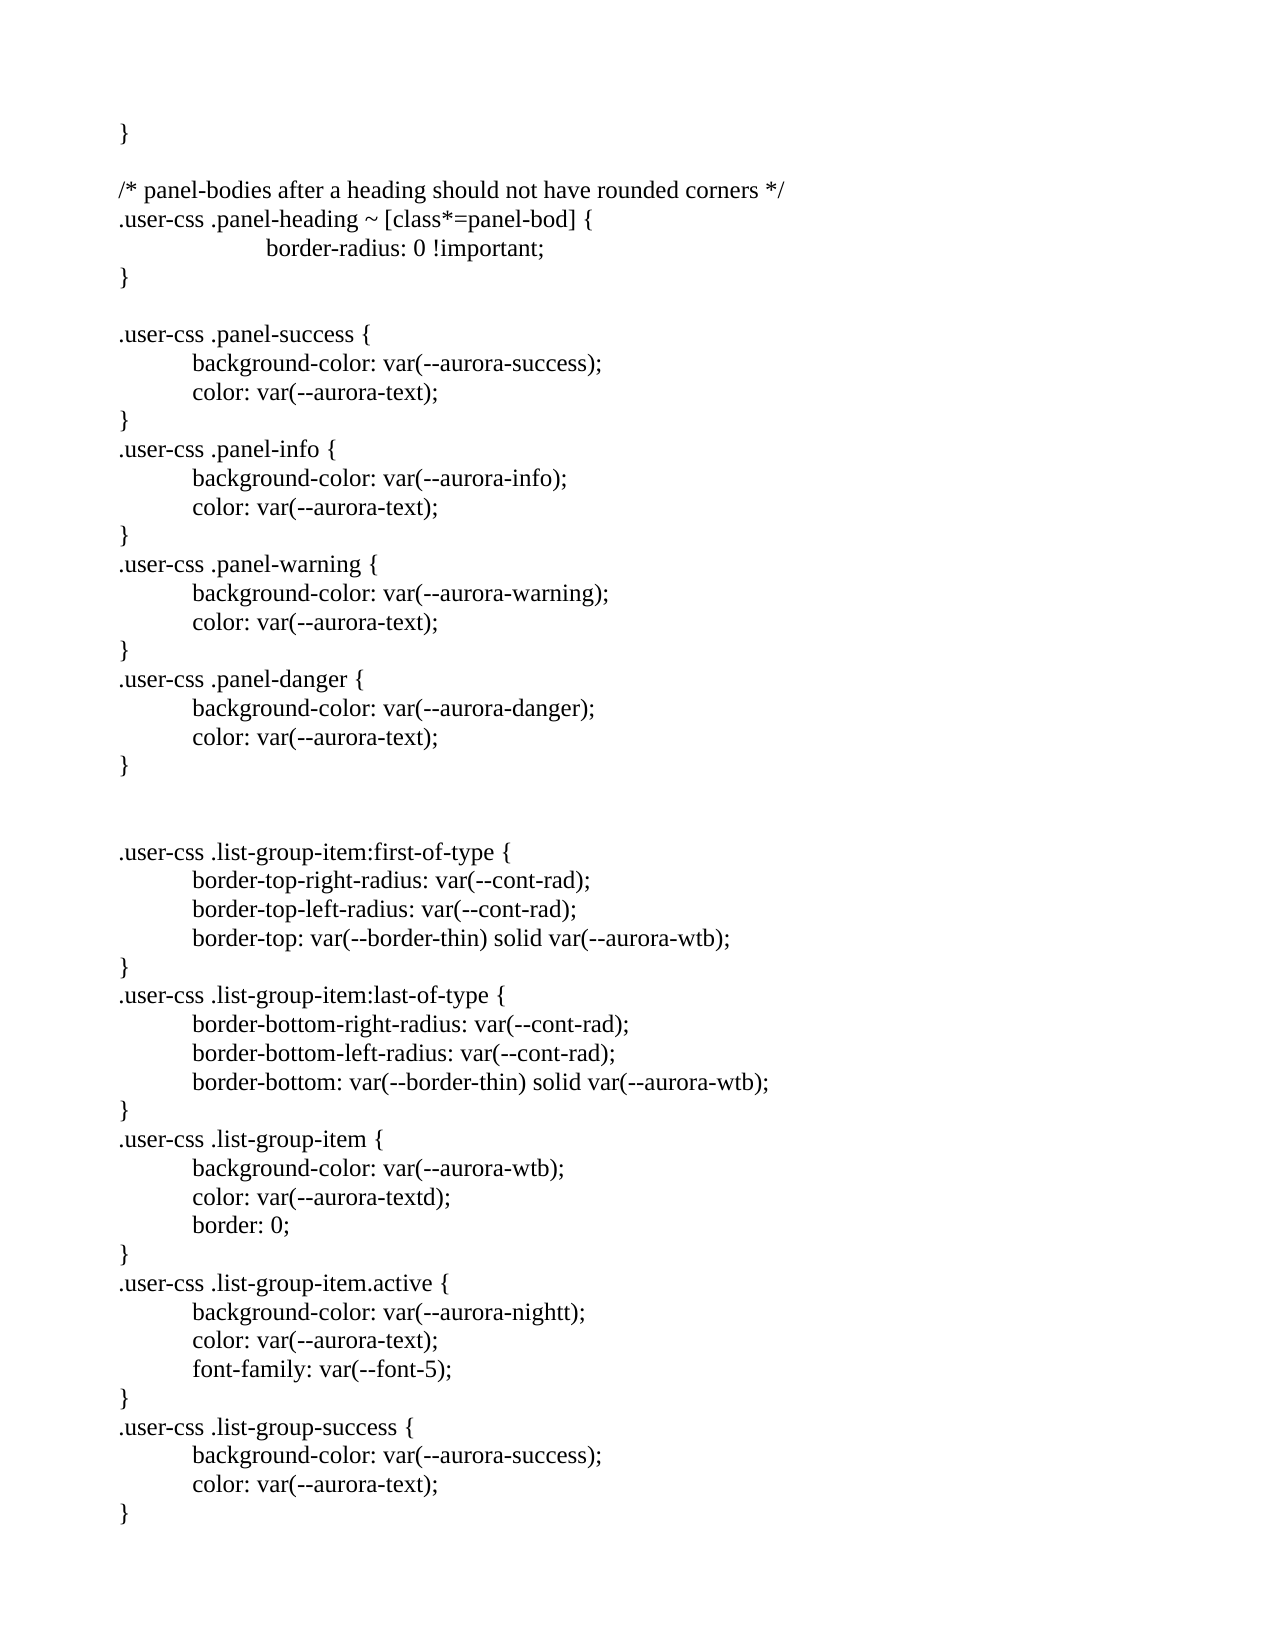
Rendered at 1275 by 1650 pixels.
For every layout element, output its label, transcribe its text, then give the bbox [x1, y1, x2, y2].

text border-bottom: var(--border-thin) solid var(--aurora-wtb); [118, 1067, 1157, 1096]
text color: var(--aurora-text); [118, 1469, 1157, 1498]
text .user-css .panel-warning { [118, 549, 1157, 578]
text background-color: var(--aurora-nightt); [118, 1297, 1157, 1326]
text background-color: var(--aurora-warning); [118, 578, 1157, 607]
text background-color: var(--aurora-danger); [118, 693, 1157, 722]
text border-radius: 0 !important; [118, 233, 1157, 262]
text border: 0; [118, 1211, 1157, 1239]
text } [118, 1383, 1157, 1412]
text .user-css .list-group-item:first-of-type { [118, 837, 1157, 866]
text font-family: var(--font-5); [118, 1354, 1157, 1383]
text background-color: var(--aurora-wtb); [118, 1153, 1157, 1182]
text } [118, 118, 1157, 147]
text border-bottom-left-radius: var(--cont-rad); [118, 1038, 1157, 1067]
text } [118, 1096, 1157, 1124]
text .user-css .list-group-item { [118, 1124, 1157, 1153]
text color: var(--aurora-text); [118, 1326, 1157, 1354]
text background-color: var(--aurora-success); [118, 1441, 1157, 1469]
text .user-css .panel-heading ~ [class*=panel-bod] { [118, 204, 1157, 233]
text } [118, 262, 1157, 291]
text color: var(--aurora-text); [118, 607, 1157, 636]
text .user-css .panel-info { [118, 434, 1157, 463]
text border-bottom-right-radius: var(--cont-rad); [118, 1009, 1157, 1038]
text .user-css .list-group-item:last-of-type { [118, 981, 1157, 1009]
text .user-css .panel-danger { [118, 664, 1157, 693]
text } [118, 406, 1157, 434]
text } [118, 636, 1157, 664]
text background-color: var(--aurora-info); [118, 463, 1157, 492]
text color: var(--aurora-text); [118, 377, 1157, 406]
text color: var(--aurora-text); [118, 722, 1157, 751]
text .user-css .panel-success { [118, 319, 1157, 348]
text background-color: var(--aurora-success); [118, 348, 1157, 377]
text } [118, 1498, 1157, 1527]
text .user-css .list-group-success { [118, 1412, 1157, 1441]
text } [118, 1239, 1157, 1268]
text border-top: var(--border-thin) solid var(--aurora-wtb); [118, 923, 1157, 952]
text color: var(--aurora-textd); [118, 1182, 1157, 1211]
text } [118, 751, 1157, 779]
text border-top-left-radius: var(--cont-rad); [118, 894, 1157, 923]
text color: var(--aurora-text); [118, 492, 1157, 521]
text /* panel-bodies after a heading should not have rounded corners */ [118, 176, 1157, 204]
text } [118, 521, 1157, 549]
text border-top-right-radius: var(--cont-rad); [118, 866, 1157, 894]
text } [118, 952, 1157, 981]
text .user-css .list-group-item.active { [118, 1268, 1157, 1297]
